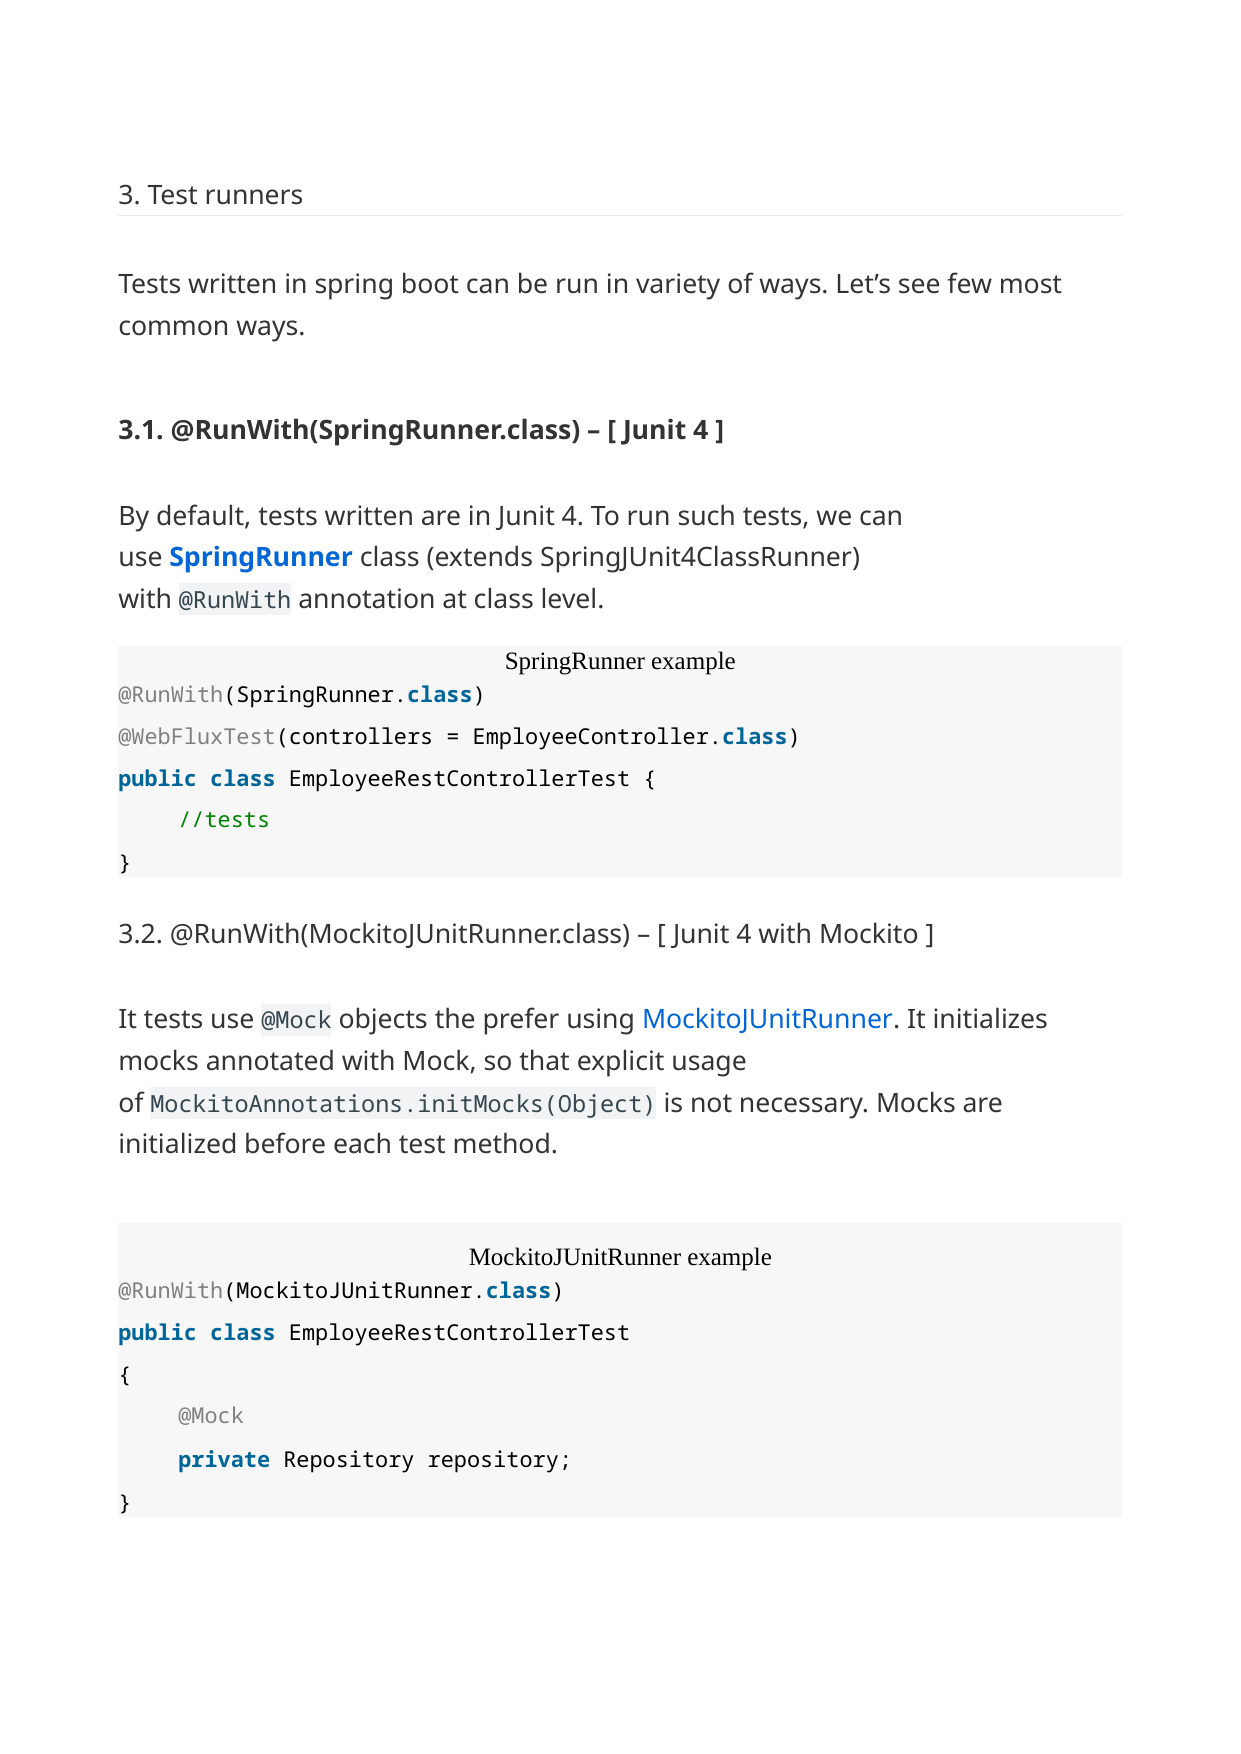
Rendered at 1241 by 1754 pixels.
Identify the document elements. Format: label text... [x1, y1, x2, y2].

table_header @RunWith(MockitoJUnitRunner.class) public class EmployeeRestControllerTest { @Mock private Repository repository; } [118, 1275, 643, 1517]
text By default, tests written are in Junit 4. To run such tests, we can use SpringRunner class (extends SpringJUnit4ClassRunner) with @RunWith annotation at class level. [118, 496, 1122, 616]
text Tests written in spring boot can be run in variety of ways. Let’s see few most common ways. [118, 265, 1122, 343]
text SpringRunner example [118, 646, 1122, 675]
table_header @RunWith(SpringRunner.class) @WebFluxTest(controllers = EmployeeController.class) public class EmployeeRestControllerTest { //tests } [118, 679, 801, 877]
subtitle 3.1. @RunWith(SpringRunner.class) – [ Junit 4 ] [118, 411, 1122, 447]
text MockitoJUnitRunner example [118, 1242, 1122, 1271]
text It tests use @Mock objects the prefer using MockitoJUnitRunner. It initializes mocks annotated with Mock, so that explicit usage of MockitoAnnotations.initMocks(Object) is not necessary. Mocks are initialized before each test method. [118, 1000, 1122, 1161]
subtitle 3.2. @RunWith(MockitoJUnitRunner.class) – [ Junit 4 with Mockito ] [118, 915, 1122, 951]
subtitle 3. Test runners [118, 176, 1122, 215]
